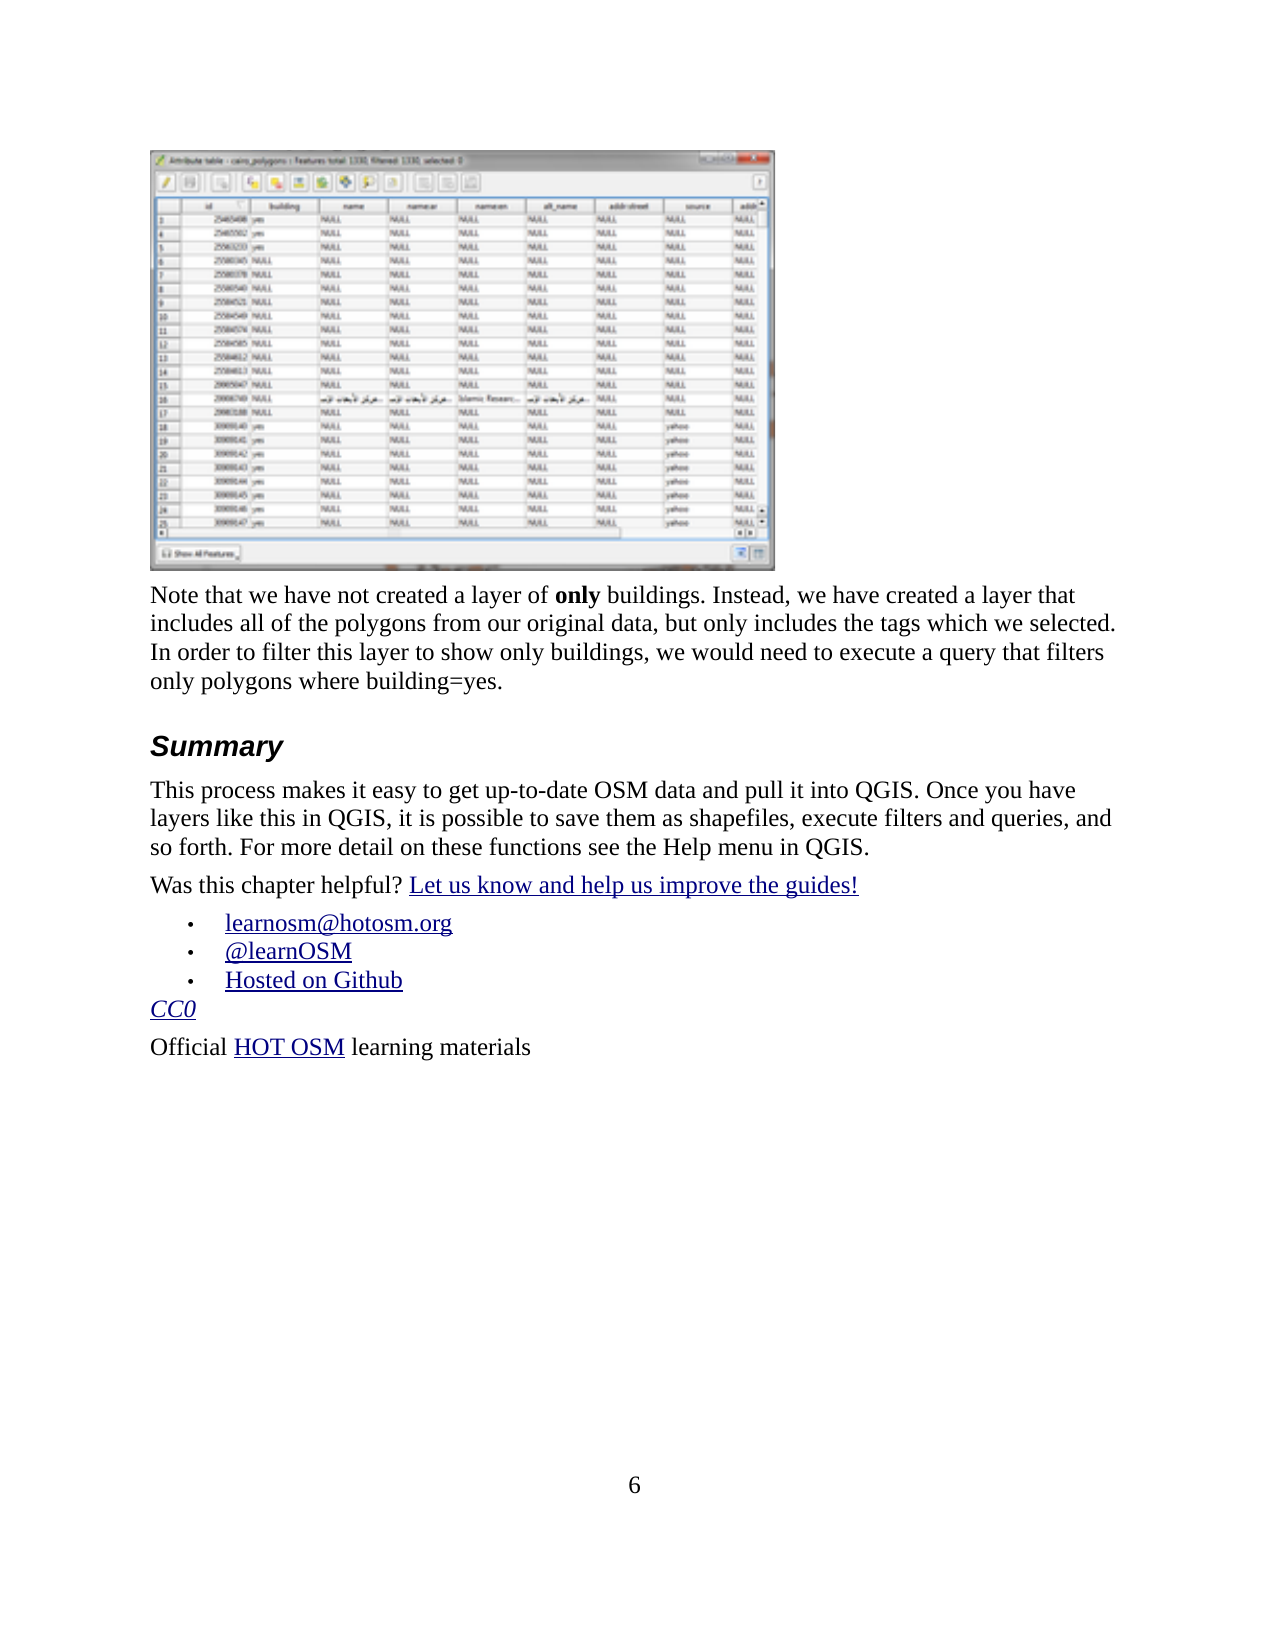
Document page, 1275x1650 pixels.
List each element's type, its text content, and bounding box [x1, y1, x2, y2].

text Official HOT OSM learning materials [150, 1032, 1125, 1060]
text Note that we have not created a layer of only buildings. Instead, we have created a layer that includes all of the polygons from our original data, but only includes the tags which we selected. In order to filter this layer to show only buildings, we would need to execute a query that filters only polygons where building=yes. [150, 580, 1125, 695]
text This process makes it easy to get up-to-date OSM data and pull it into QGIS. Once you have layers like this in QGIS, it is possible to save them as shapefiles, execute filters and queries, and so forth. For more detail on these functions see the Help menu in QGIS. [150, 775, 1125, 861]
list Hosted on Github [187, 965, 1125, 994]
subtitle Summary [150, 729, 1125, 762]
text CC0 [150, 994, 1125, 1023]
list @learnOSM [187, 936, 1125, 965]
text Was this chapter helpful? Let us know and help us improve the guides! [150, 870, 1125, 899]
list learnosm@hotosm.org [187, 908, 1125, 936]
picture [150, 150, 775, 571]
